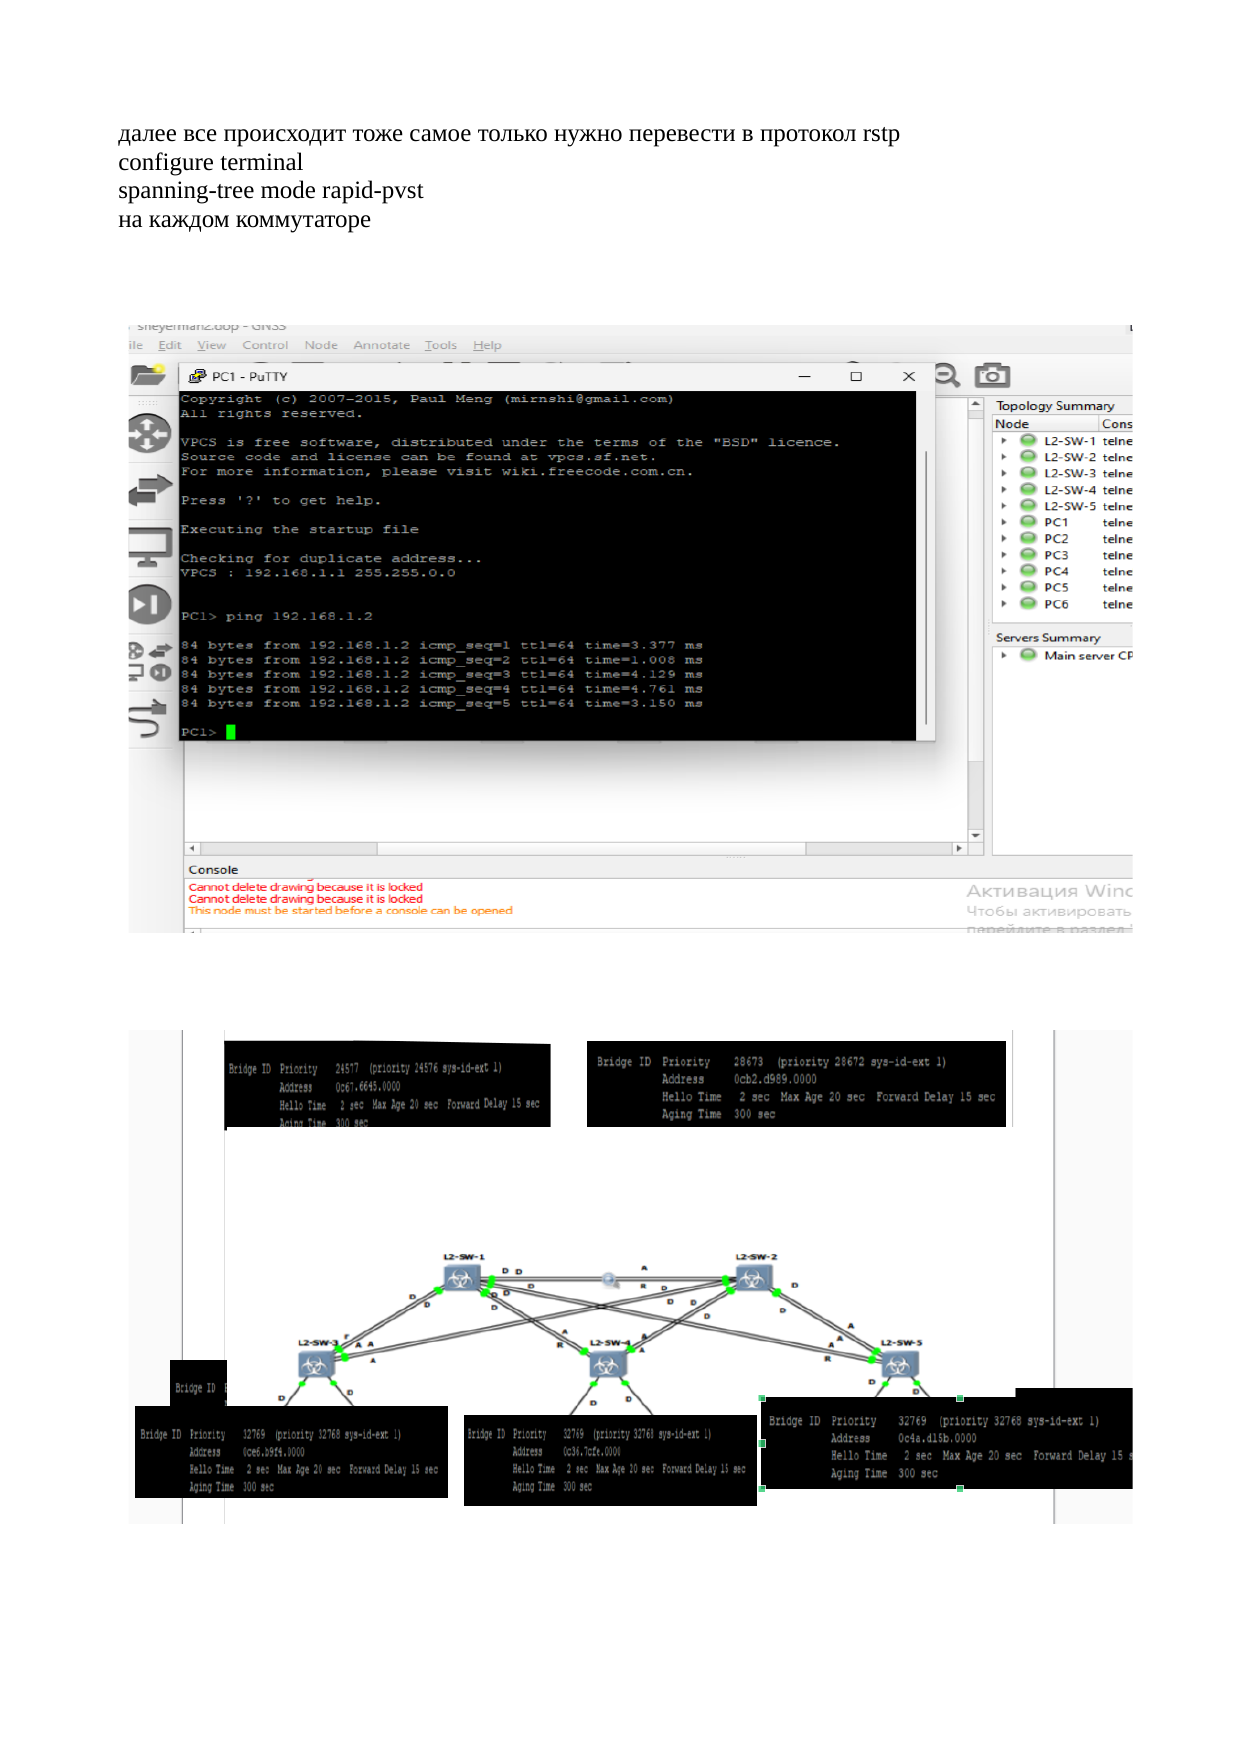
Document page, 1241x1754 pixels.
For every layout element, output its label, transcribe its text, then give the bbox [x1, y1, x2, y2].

text на каждом коммутаторе [118, 204, 1122, 233]
text spanning-tree mode rapid-pvst [118, 176, 1122, 204]
picture [128, 325, 1133, 933]
text далее все происходит тоже самое только нужно перевести в протокол rstp [118, 118, 1122, 147]
text configure terminal [118, 147, 1122, 176]
picture [128, 1030, 1133, 1524]
